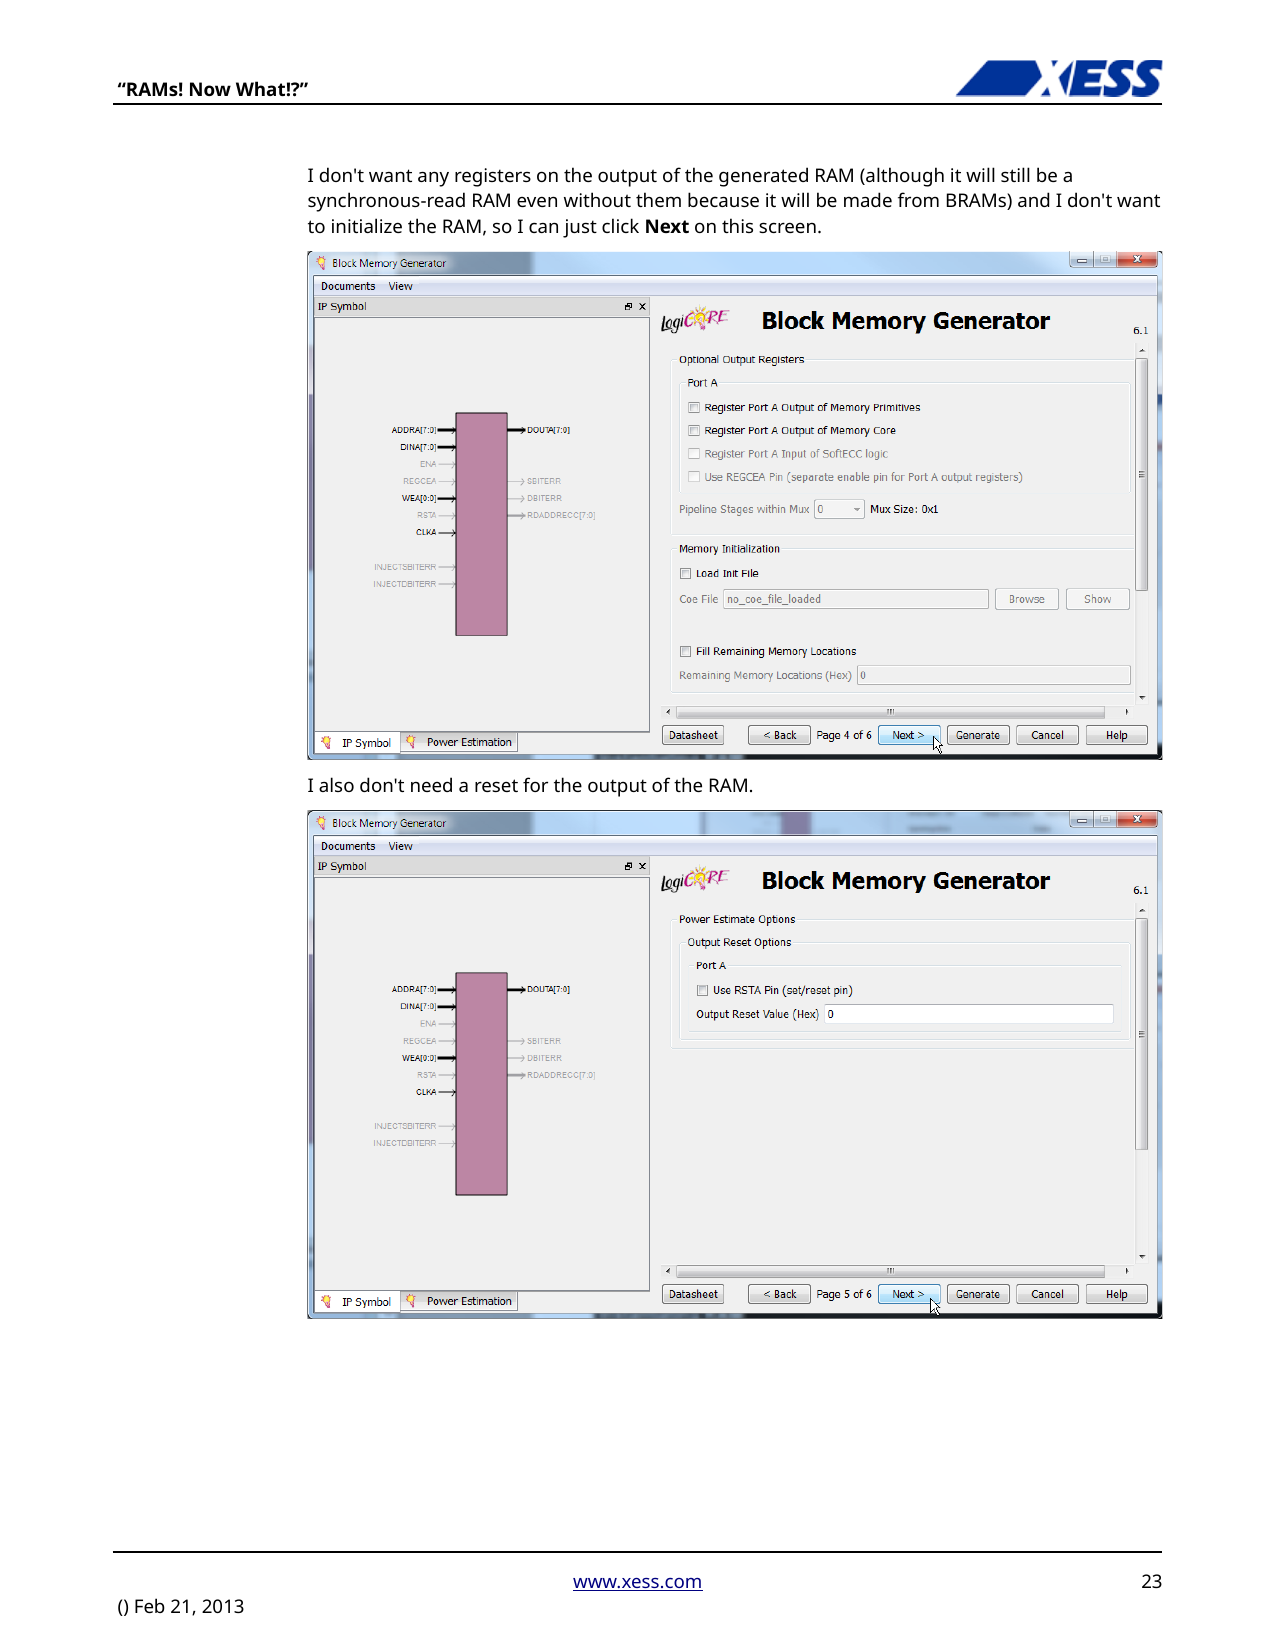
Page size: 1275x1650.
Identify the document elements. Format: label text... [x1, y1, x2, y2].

picture [955, 60, 1163, 97]
text I also don't need a reset for the output of the RAM. [307, 772, 1162, 798]
text I don't want any registers on the output of the generated RAM (although it will still be a synchronous-read RAM even without them because it will be made from BRAMs) and I don't want to initialize the RAM, so I can just click Next on this screen. [307, 162, 1162, 238]
picture [307, 251, 1163, 760]
picture [307, 810, 1163, 1319]
